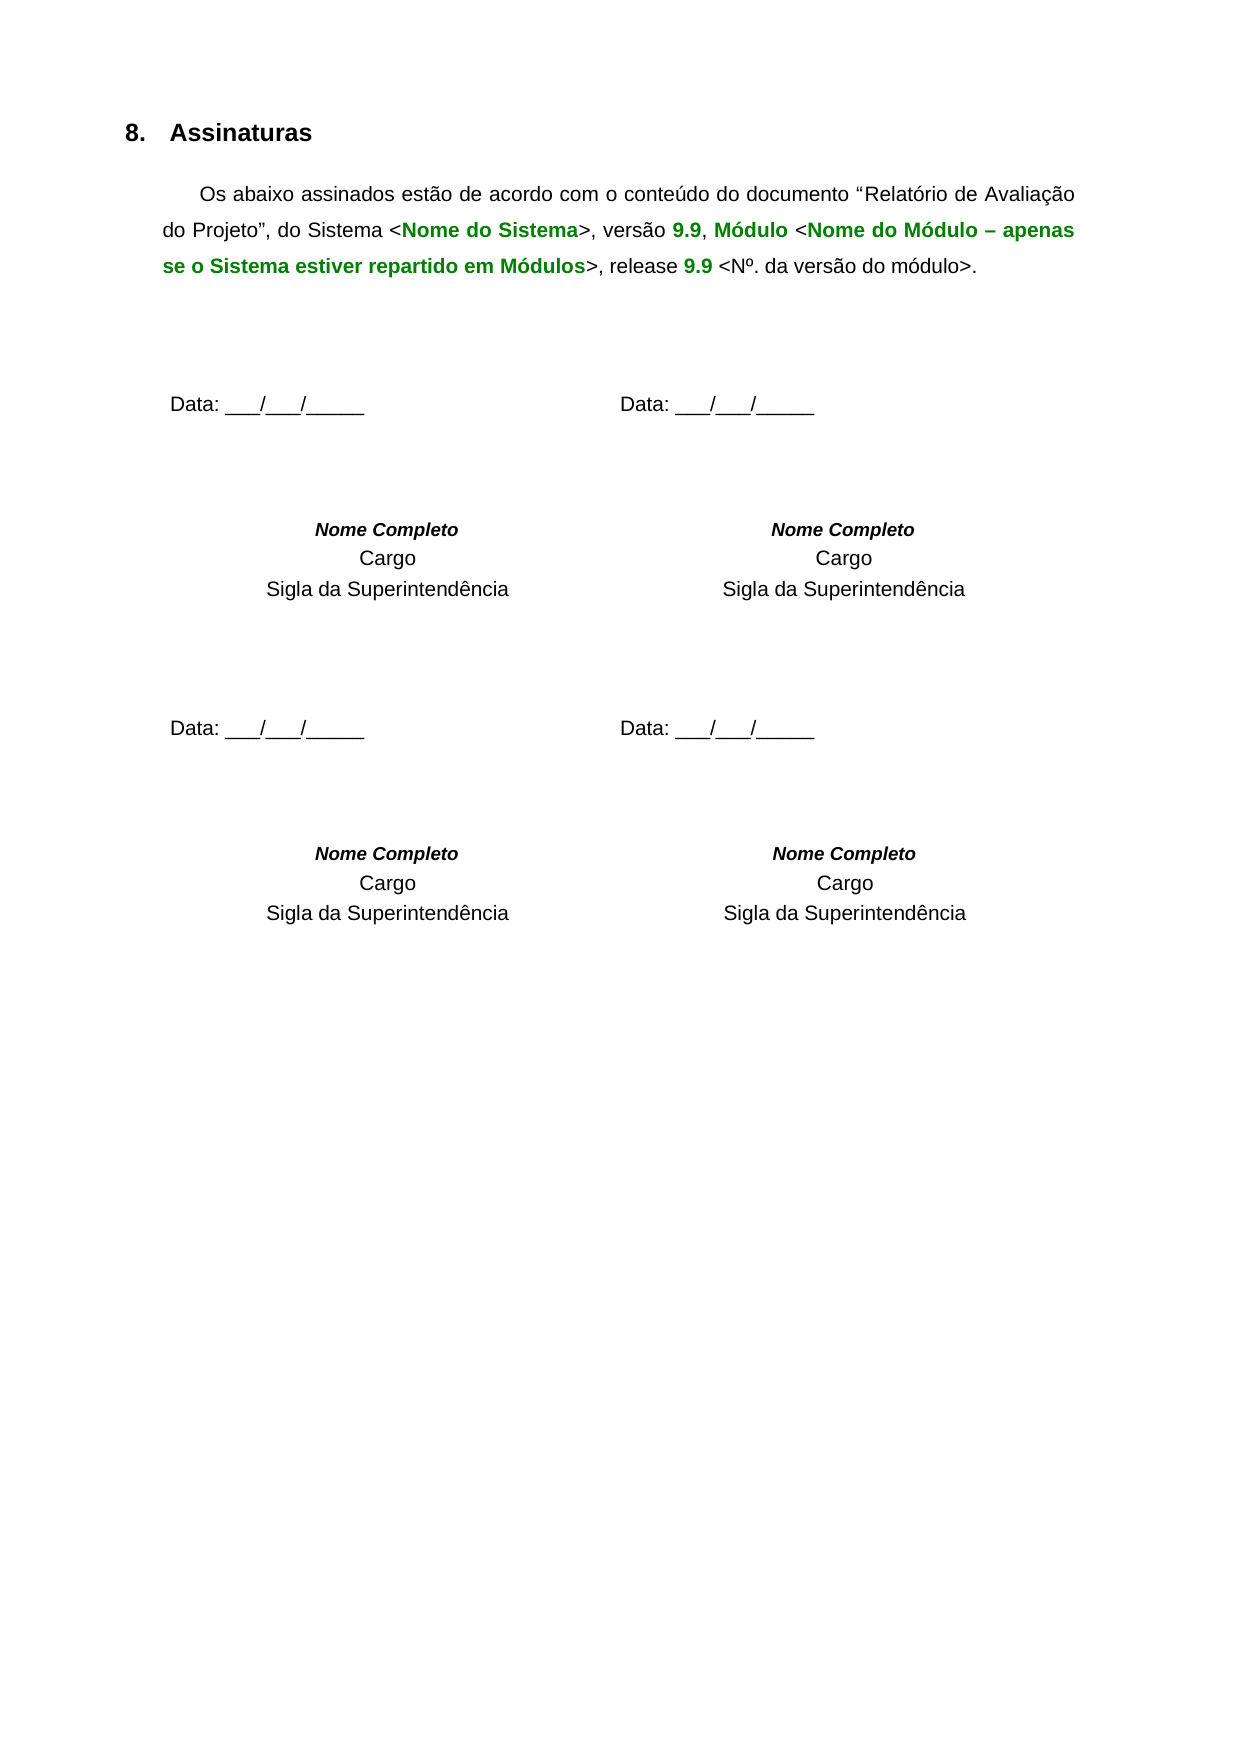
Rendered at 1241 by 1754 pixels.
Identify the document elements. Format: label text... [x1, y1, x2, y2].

subtitle Assinaturas [125, 118, 1075, 147]
table_header Data: ___/___/_____ [163, 680, 612, 837]
table_cell Nome Completo Cargo Sigla da Superintendência [613, 837, 1077, 931]
table_cell Nome Completo Cargo Sigla da Superintendência [163, 837, 612, 931]
table_header Data: ___/___/_____ [613, 680, 1077, 837]
table_header Data: ___/___/_____ [613, 355, 1075, 512]
table_header Data: ___/___/_____ [163, 355, 612, 512]
title Os abaixo assinados estão de acordo com o conteúdo do documento “Relatório de Avaliação do Projeto”, do Sistema <Nome do Sistema>, versão 9.9, Módulo <Nome do Módulo – apenas se o Sistema estiver repartido em Módulos>, release 9.9 <Nº. da versão do módulo>. [162, 182, 1075, 278]
table_cell Nome Completo Cargo Sigla da Superintendência [613, 512, 1075, 607]
table_cell Nome Completo Cargo Sigla da Superintendência [163, 512, 612, 607]
